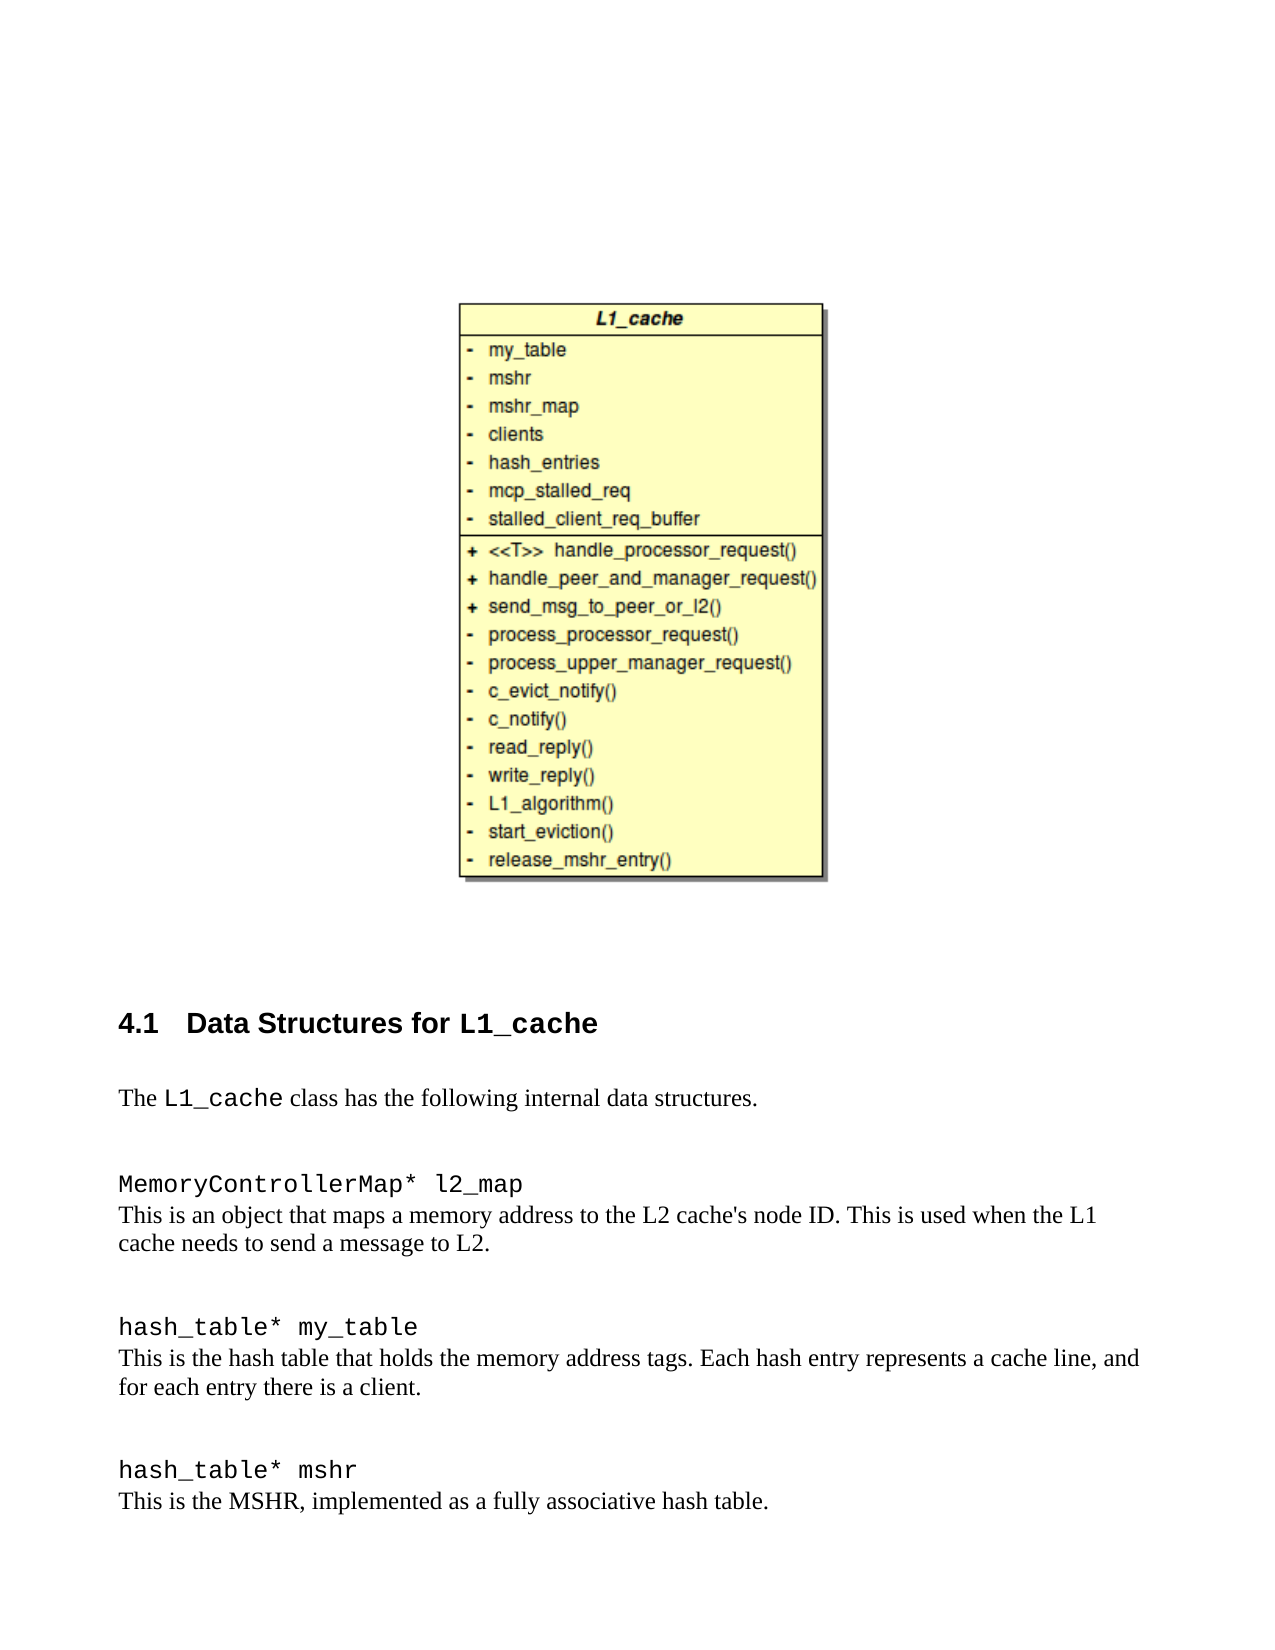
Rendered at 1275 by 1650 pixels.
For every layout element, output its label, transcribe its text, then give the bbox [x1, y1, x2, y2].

text This is an object that maps a memory address to the L2 cache's node ID. This is used when the L1 cache needs to send a message to L2. [118, 1200, 1157, 1257]
picture [428, 280, 847, 901]
text The L1_cache class has the following internal data structures. [118, 1083, 1157, 1114]
text MemoryControllerMap* l2_map [118, 1171, 1157, 1200]
text hash_table* my_table [118, 1315, 1157, 1343]
text This is the MSHR, implemented as a fully associative hash table. [118, 1486, 1157, 1515]
text hash_table* mshr [118, 1458, 1157, 1486]
text This is the hash table that holds the memory address tags. Each hash entry represents a cache line, and for each entry there is a client. [118, 1343, 1157, 1401]
subtitle Data Structures for L1_cache [118, 1006, 1157, 1042]
